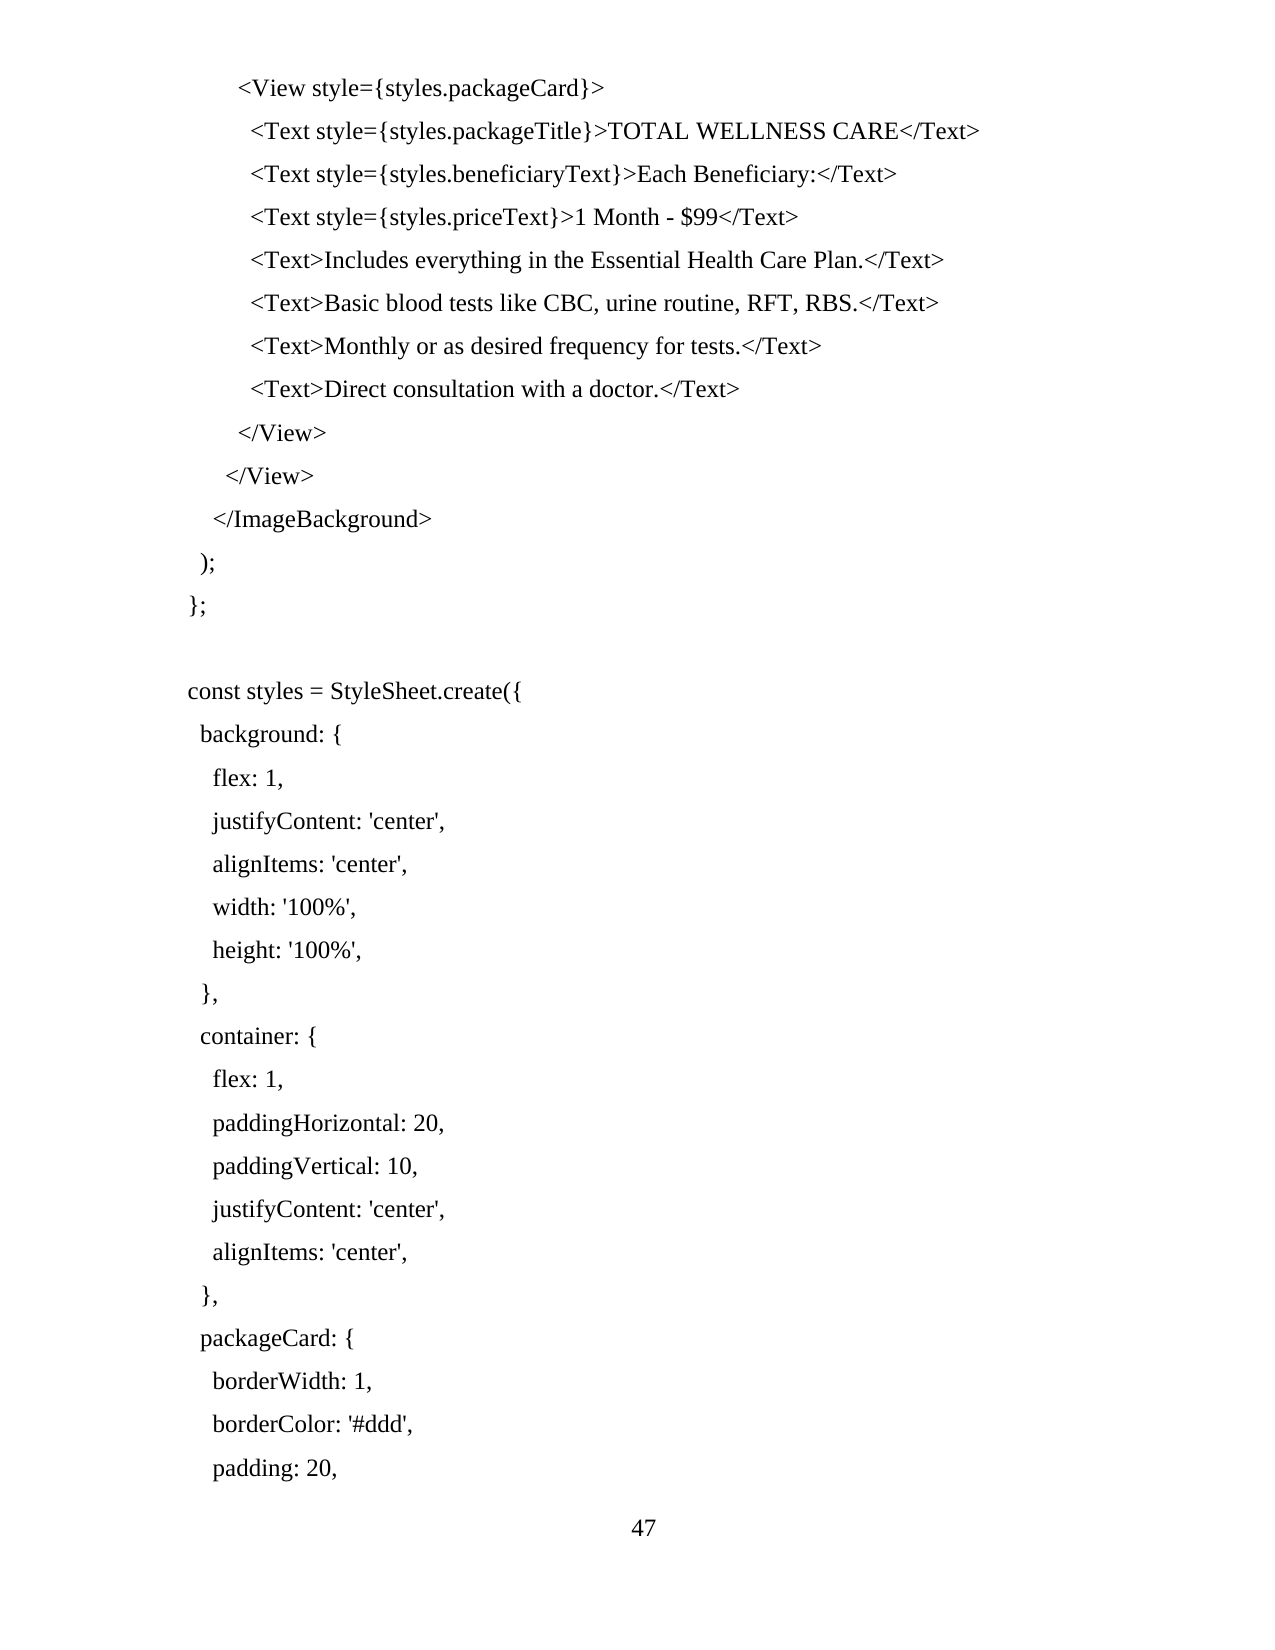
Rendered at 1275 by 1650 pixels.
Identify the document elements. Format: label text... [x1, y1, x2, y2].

text padding: 20, [187, 1453, 1126, 1481]
text ); [187, 547, 1126, 576]
text <Text>Direct consultation with a doctor.</Text> [187, 374, 1126, 403]
text </View> [187, 418, 1126, 446]
text <View style={styles.packageCard}> [187, 73, 1126, 101]
text }, [187, 978, 1126, 1007]
text justifyContent: 'center', [187, 806, 1126, 834]
text alignItems: 'center', [187, 1237, 1126, 1266]
text background: { [187, 719, 1126, 748]
text paddingHorizontal: 20, [187, 1108, 1126, 1136]
text justifyContent: 'center', [187, 1194, 1126, 1223]
text <Text style={styles.beneficiaryText}>Each Beneficiary:</Text> [187, 159, 1126, 188]
text flex: 1, [187, 1064, 1126, 1093]
text <Text>Basic blood tests like CBC, urine routine, RFT, RBS.</Text> [187, 288, 1126, 317]
text <Text style={styles.priceText}>1 Month - $99</Text> [187, 202, 1126, 231]
text </View> [187, 461, 1126, 489]
text packageCard: { [187, 1323, 1126, 1352]
text borderWidth: 1, [187, 1366, 1126, 1395]
text borderColor: '#ddd', [187, 1409, 1126, 1438]
text flex: 1, [187, 763, 1126, 791]
text alignItems: 'center', [187, 849, 1126, 878]
text const styles = StyleSheet.create({ [187, 676, 1126, 705]
text paddingVertical: 10, [187, 1151, 1126, 1179]
text <Text>Includes everything in the Essential Health Care Plan.</Text> [187, 245, 1126, 274]
text container: { [187, 1021, 1126, 1050]
text width: '100%', [187, 892, 1126, 921]
text }; [187, 590, 1126, 619]
text }, [187, 1280, 1126, 1309]
text <Text style={styles.packageTitle}>TOTAL WELLNESS CARE</Text> [187, 116, 1126, 144]
text <Text>Monthly or as desired frequency for tests.</Text> [187, 331, 1126, 360]
text </ImageBackground> [187, 504, 1126, 533]
text height: '100%', [187, 935, 1126, 964]
